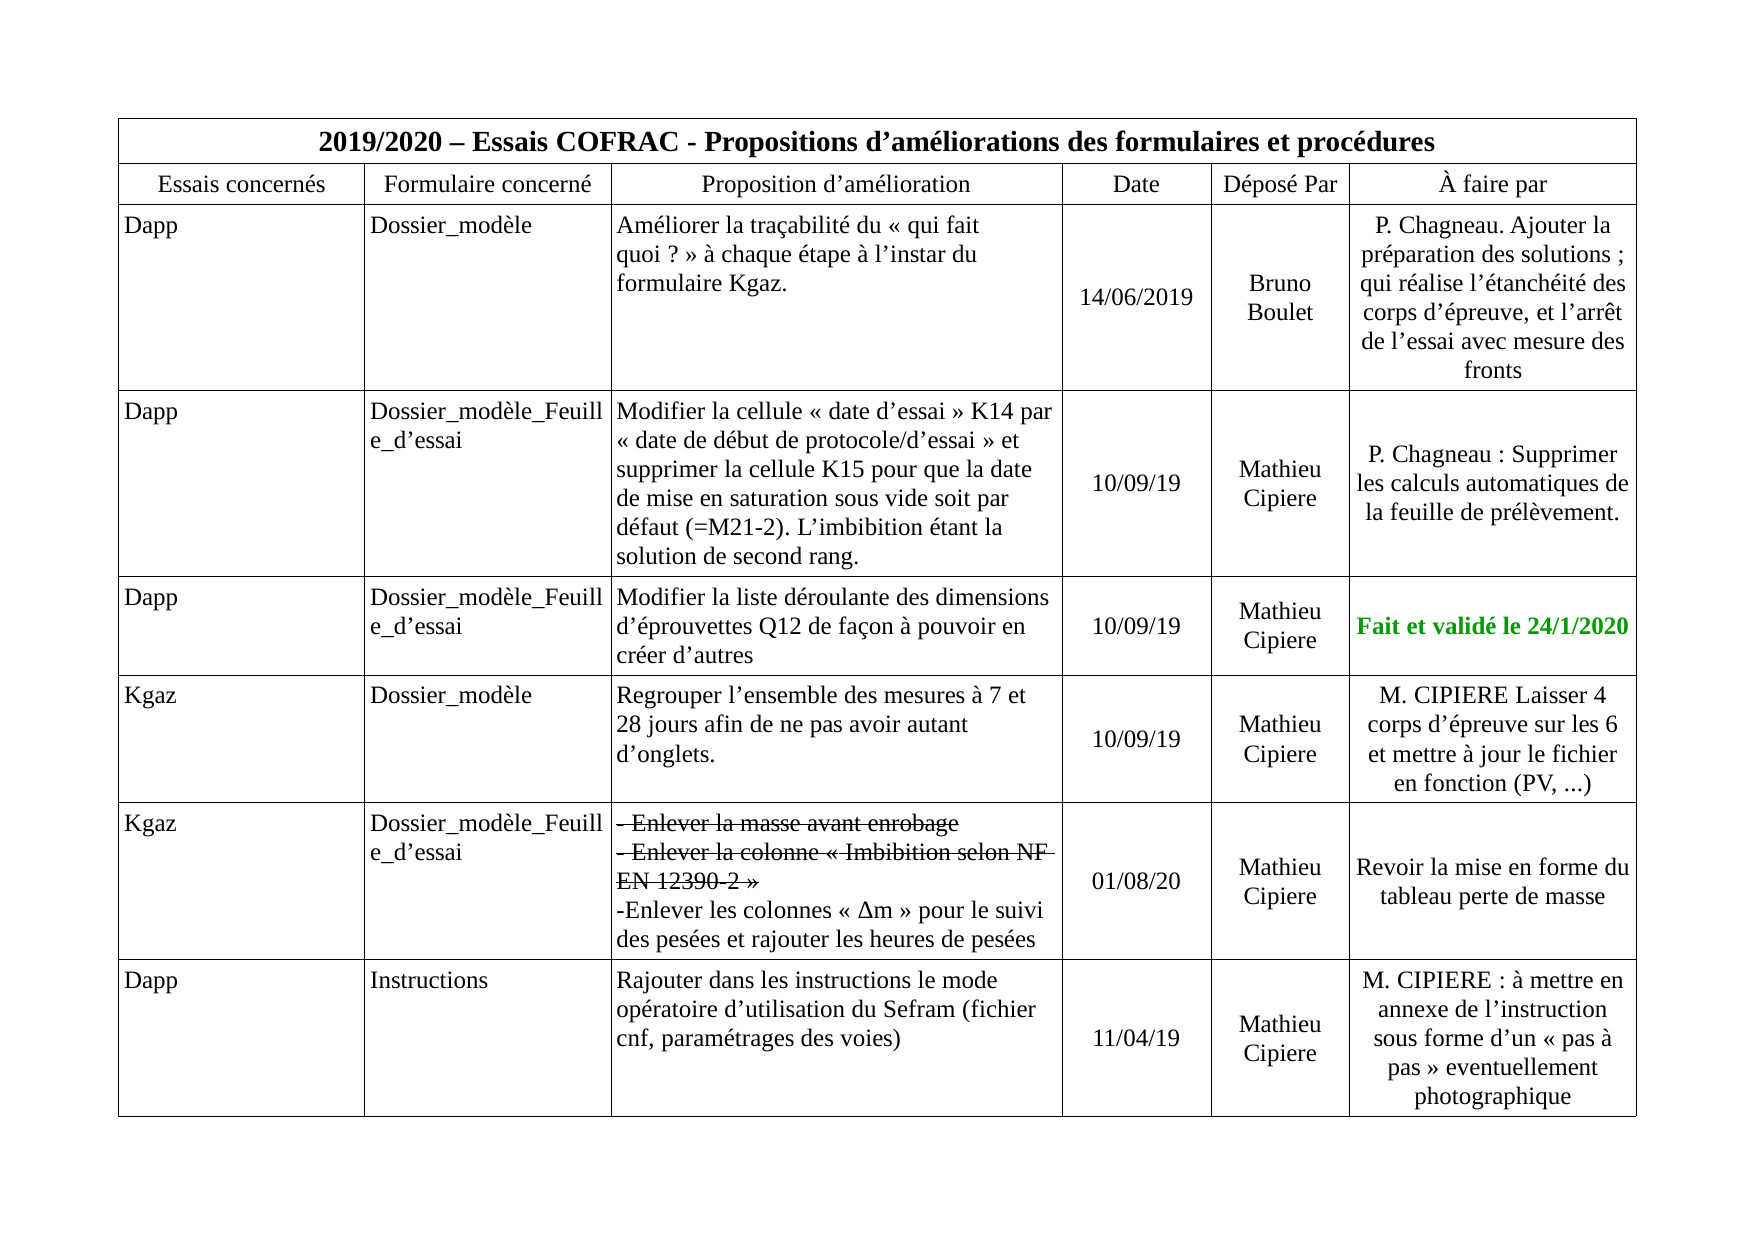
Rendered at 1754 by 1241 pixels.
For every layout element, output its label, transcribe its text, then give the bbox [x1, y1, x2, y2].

table_cell Mathieu Cipiere [1212, 803, 1349, 959]
table_cell Revoir la mise en forme du tableau perte de masse [1350, 803, 1636, 959]
table_cell Fait et validé le 24/1/2020 [1350, 577, 1636, 674]
table_header 2019/2020 – Essais COFRAC - Propositions d’améliorations des formulaires et procédures [119, 119, 1636, 163]
table_cell Mathieu Cipiere [1212, 960, 1349, 1116]
table_cell Regrouper l’ensemble des mesures à 7 et 28 jours afin de ne pas avoir autant d’onglets. [612, 676, 1062, 802]
table_cell P. Chagneau. Ajouter la préparation des solutions ; qui réalise l’étanchéité des corps d’épreuve, et l’arrêt de l’essai avec mesure des fronts [1350, 205, 1636, 390]
table_cell 14/06/2019 [1063, 205, 1211, 390]
table_cell 09/10/19 [1063, 577, 1211, 674]
table_cell Kgaz [119, 803, 364, 959]
table_cell Dossier_modèle_Feuille_d’essai [365, 803, 611, 959]
table_cell Mathieu Cipiere [1212, 391, 1349, 576]
table_cell - Enlever la masse avant enrobage - Enlever la colonne « Imbibition selon NF EN 12390-2 » -Enlever les colonnes « Δm » pour le suivi des pesées et rajouter les heures de pesées [612, 803, 1062, 959]
table_cell Déposé Par [1212, 164, 1349, 204]
table_cell Modifier la cellule « date d’essai » K14 par « date de début de protocole/d’essai » et supprimer la cellule K15 pour que la date de mise en saturation sous vide soit par défaut (=M21-2). L’imbibition étant la solution de second rang. [612, 391, 1062, 576]
table_cell 09/10/19 [1063, 676, 1211, 802]
table_cell Formulaire concerné [365, 164, 611, 204]
table_cell Modifier la liste déroulante des dimensions d’éprouvettes Q12 de façon à pouvoir en créer d’autres [612, 577, 1062, 674]
table_cell Proposition d’amélioration [612, 164, 1062, 204]
table_cell Dapp [119, 205, 364, 390]
table_cell Rajouter dans les instructions le mode opératoire d’utilisation du Sefram (fichier cnf, paramétrages des voies) [612, 960, 1062, 1116]
table_cell Dossier_modèle_Feuille_d’essai [365, 577, 611, 674]
table_cell 09/10/19 [1063, 391, 1211, 576]
table_cell Dapp [119, 577, 364, 674]
table_cell Dapp [119, 391, 364, 576]
table_cell Dapp [119, 960, 364, 1116]
table_cell À faire par [1350, 164, 1636, 204]
table_cell Date [1063, 164, 1211, 204]
table_cell Améliorer la traçabilité du « qui fait quoi ? » à chaque étape à l’instar du formulaire Kgaz. [612, 205, 1062, 390]
table_cell 08/01/20 [1063, 803, 1211, 959]
table_cell Mathieu Cipiere [1212, 577, 1349, 674]
table_cell Essais concernés [119, 164, 364, 204]
table_cell Mathieu Cipiere [1212, 676, 1349, 802]
table_cell Dossier_modèle [365, 205, 611, 390]
table_cell Kgaz [119, 676, 364, 802]
table_cell 04/11/19 [1063, 960, 1211, 1116]
table_cell Bruno Boulet [1212, 205, 1349, 390]
table_cell P. Chagneau : Supprimer les calculs automatiques de la feuille de prélèvement. [1350, 391, 1636, 576]
table_cell Dossier_modèle_Feuille_d’essai [365, 391, 611, 576]
table_cell M. CIPIERE : à mettre en annexe de l’instruction sous forme d’un « pas à pas » eventuellement photographique [1350, 960, 1636, 1116]
table_cell Dossier_modèle [365, 676, 611, 802]
table_cell Instructions [365, 960, 611, 1116]
table_cell M. CIPIERE Laisser 4 corps d’épreuve sur les 6 et mettre à jour le fichier en fonction (PV, ...) [1350, 676, 1636, 802]
